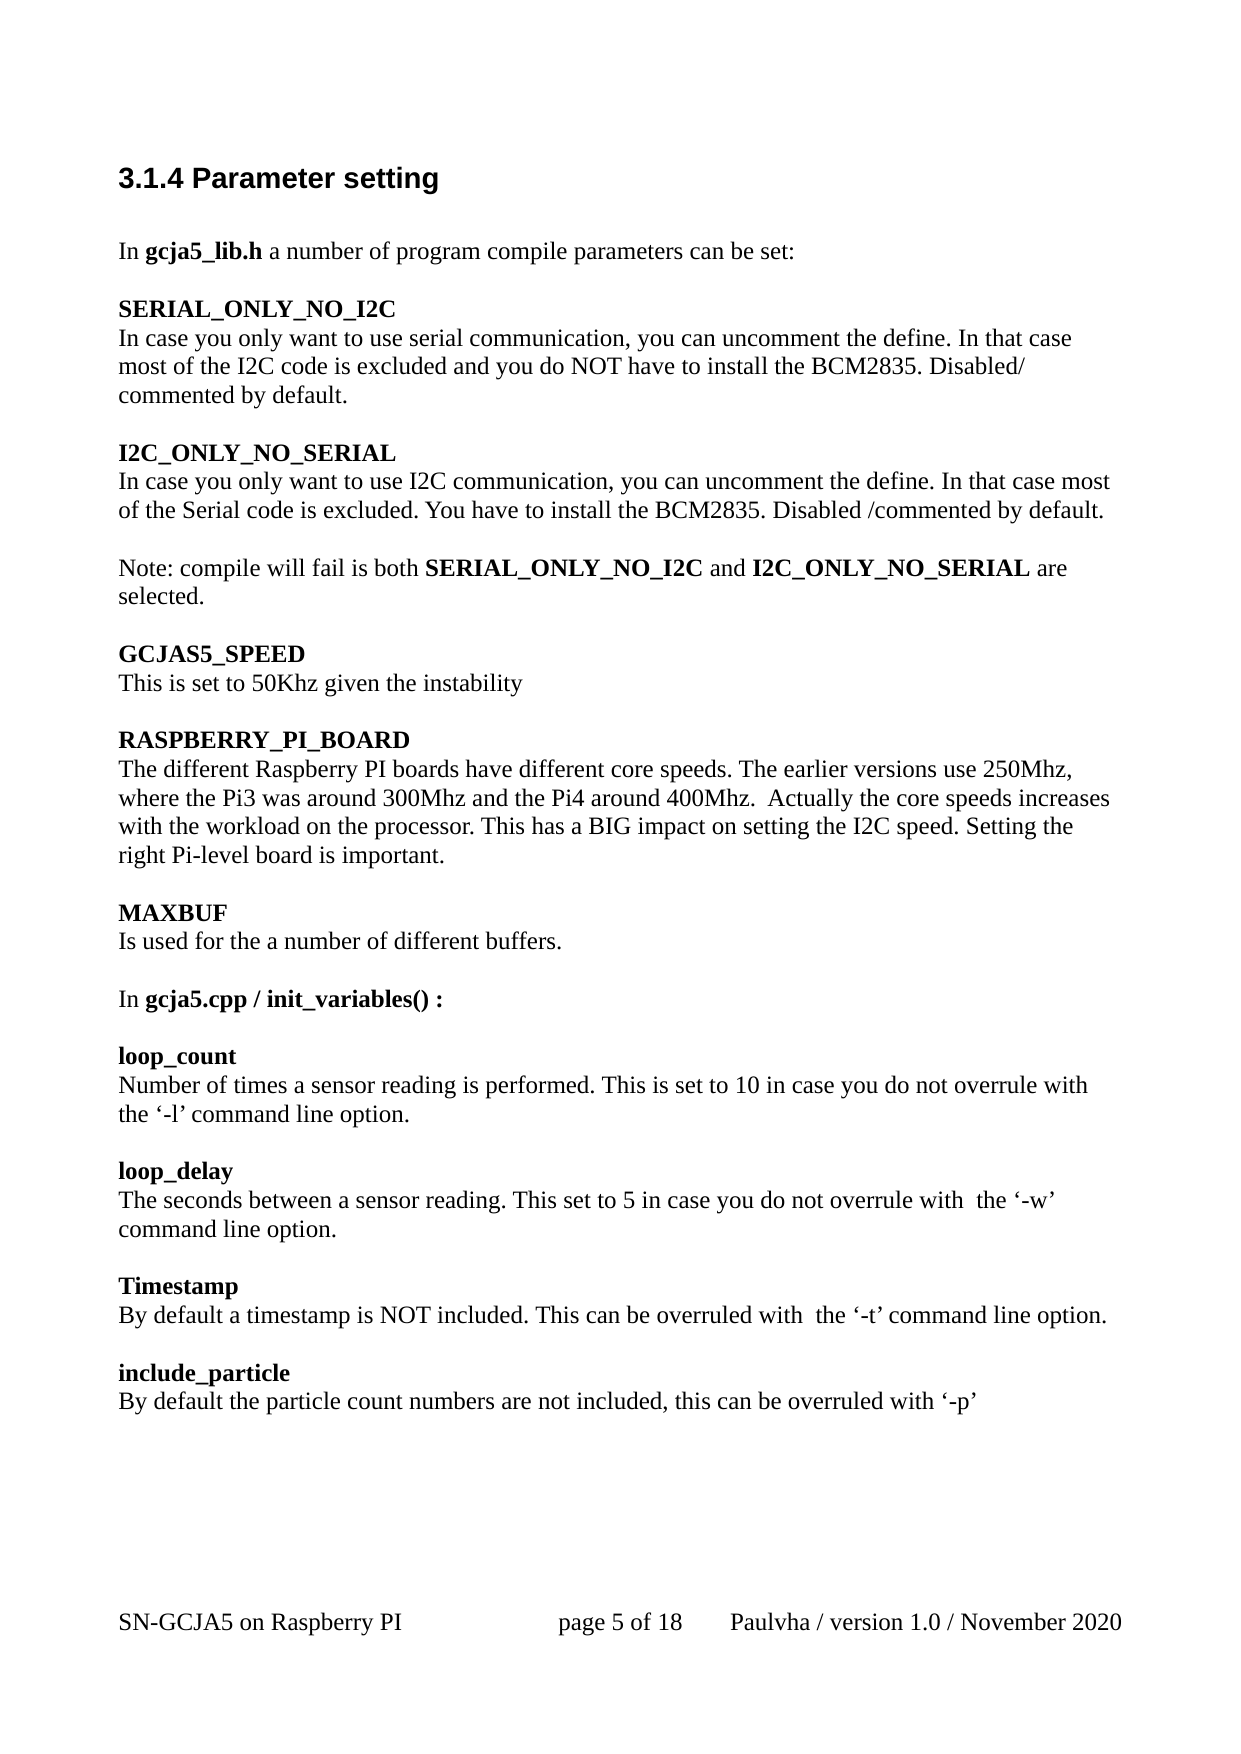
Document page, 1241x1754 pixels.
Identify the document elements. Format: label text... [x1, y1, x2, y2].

text Note: compile will fail is both SERIAL_ONLY_NO_I2C and I2C_ONLY_NO_SERIAL are selected. [118, 553, 1122, 610]
text In gcja5_lib.h a number of program compile parameters can be set: [118, 236, 1122, 265]
text Timestamp [118, 1271, 1122, 1300]
text In gcja5.cpp / init_variables() : [118, 984, 1122, 1013]
text SERIAL_ONLY_NO_I2C [118, 294, 1122, 323]
text include_particle [118, 1358, 1122, 1386]
text In case you only want to use I2C communication, you can uncomment the define. In that case most of the Serial code is excluded. You have to install the BCM2835. Disabled /commented by default. [118, 466, 1122, 524]
text In case you only want to use serial communication, you can uncomment the define. In that case most of the I2C code is excluded and you do NOT have to install the BCM2835. Disabled/ commented by default. [118, 323, 1122, 409]
text MAXBUF [118, 898, 1122, 926]
text loop_delay [118, 1156, 1122, 1185]
text Number of times a sensor reading is performed. This is set to 10 in case you do not overrule with the ‘-l’ command line option. [118, 1070, 1122, 1128]
text The different Raspberry PI boards have different core speeds. The earlier versions use 250Mhz, where the Pi3 was around 300Mhz and the Pi4 around 400Mhz. Actually the core speeds increases with the workload on the processor. This has a BIG impact on setting the I2C speed. Setting the right Pi-level board is important. [118, 754, 1122, 869]
text The seconds between a sensor reading. This set to 5 in case you do not overrule with the ‘-w’ command line option. [118, 1185, 1122, 1243]
text loop_count [118, 1041, 1122, 1070]
text Is used for the a number of different buffers. [118, 926, 1122, 955]
subtitle 3.1.4 Parameter setting [118, 161, 1122, 195]
text By default the particle count numbers are not included, this can be overruled with ‘-p’ [118, 1386, 1122, 1415]
text RASPBERRY_PI_BOARD [118, 725, 1122, 754]
text This is set to 50Khz given the instability [118, 668, 1122, 696]
text By default a timestamp is NOT included. This can be overruled with the ‘-t’ command line option. [118, 1300, 1122, 1329]
text GCJAS5_SPEED [118, 639, 1122, 668]
text I2C_ONLY_NO_SERIAL [118, 438, 1122, 466]
